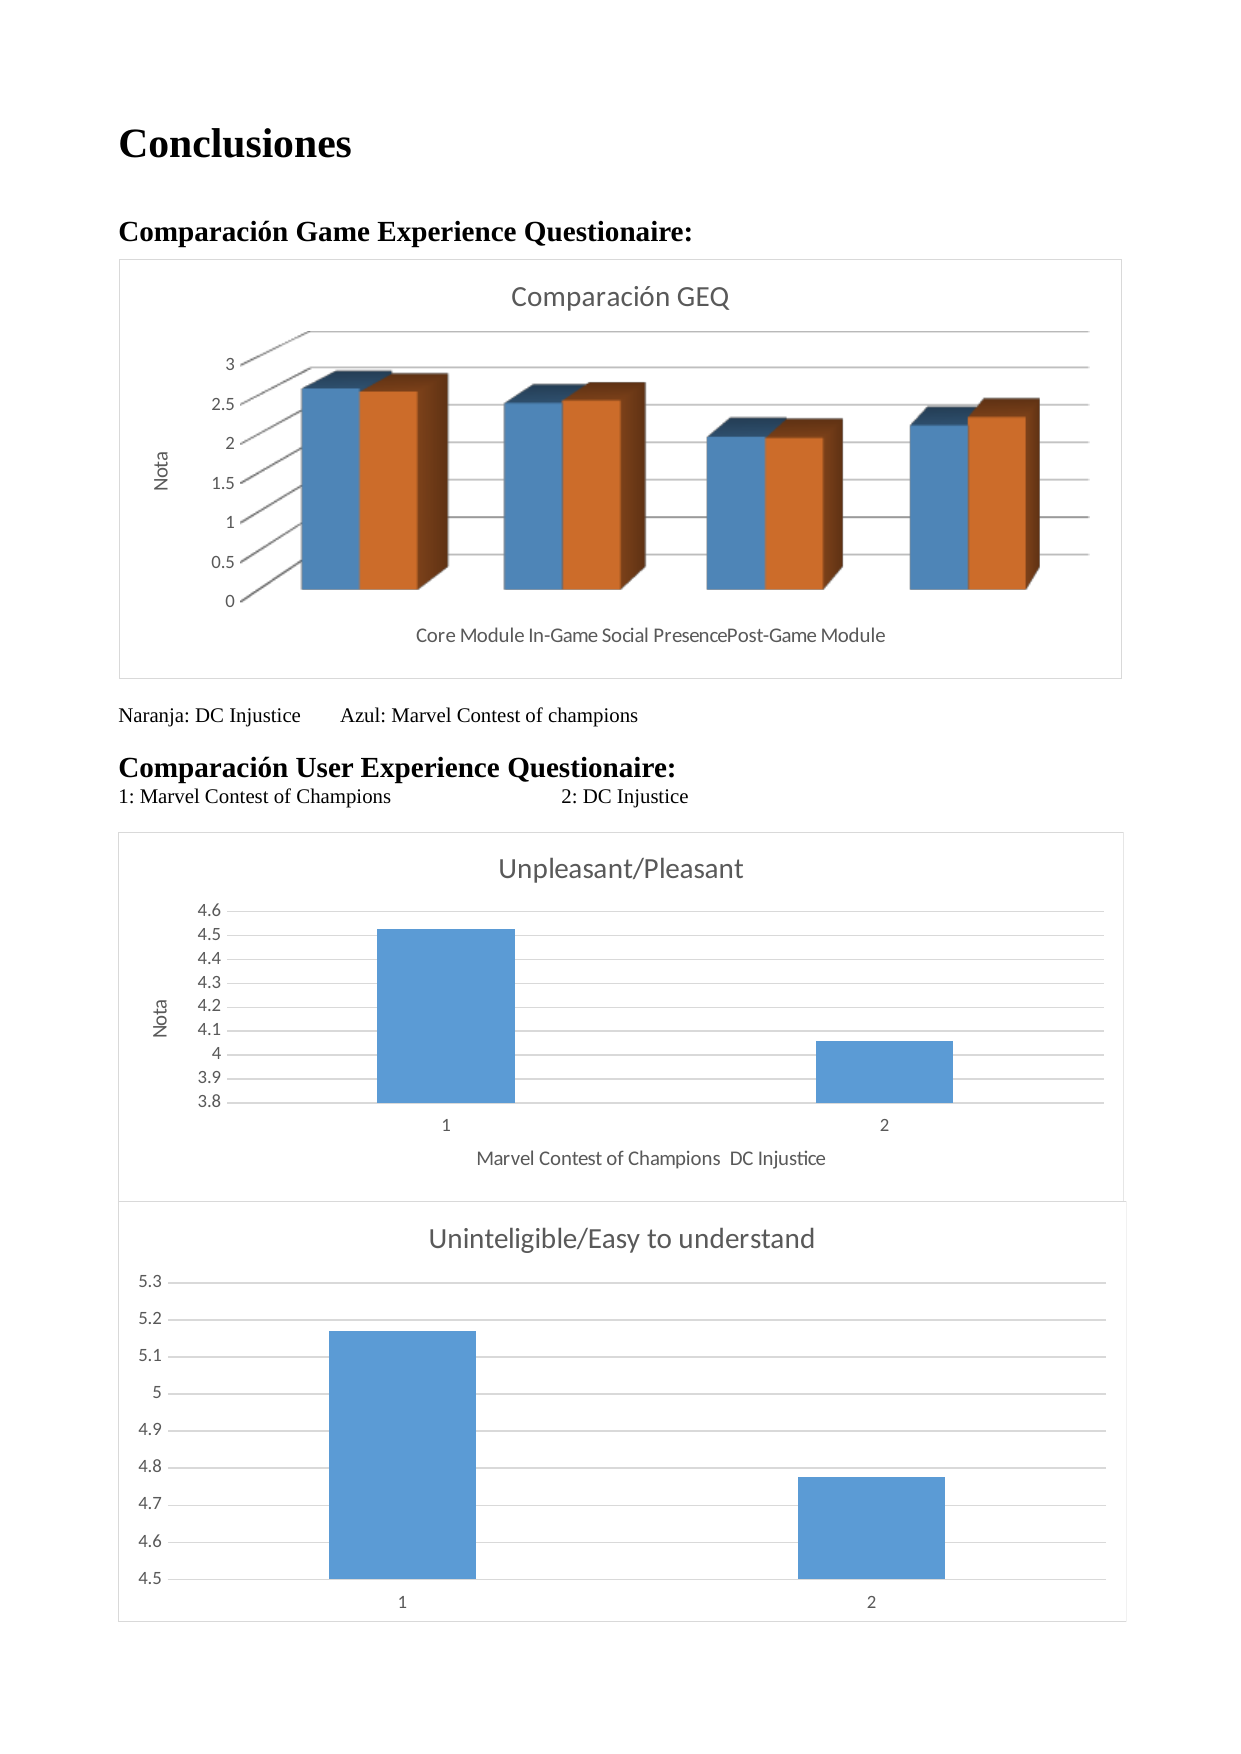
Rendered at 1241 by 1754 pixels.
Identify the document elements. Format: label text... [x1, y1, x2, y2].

text Comparación User Experience Questionaire: [118, 751, 1122, 784]
text Naranja: DC Injustice Azul: Marvel Contest of champions [118, 702, 1122, 727]
text Conclusiones [118, 118, 1122, 166]
text Comparación Game Experience Questionaire: [118, 214, 1122, 247]
text 1: Marvel Contest of Champions 2: DC Injustice [118, 784, 1122, 808]
